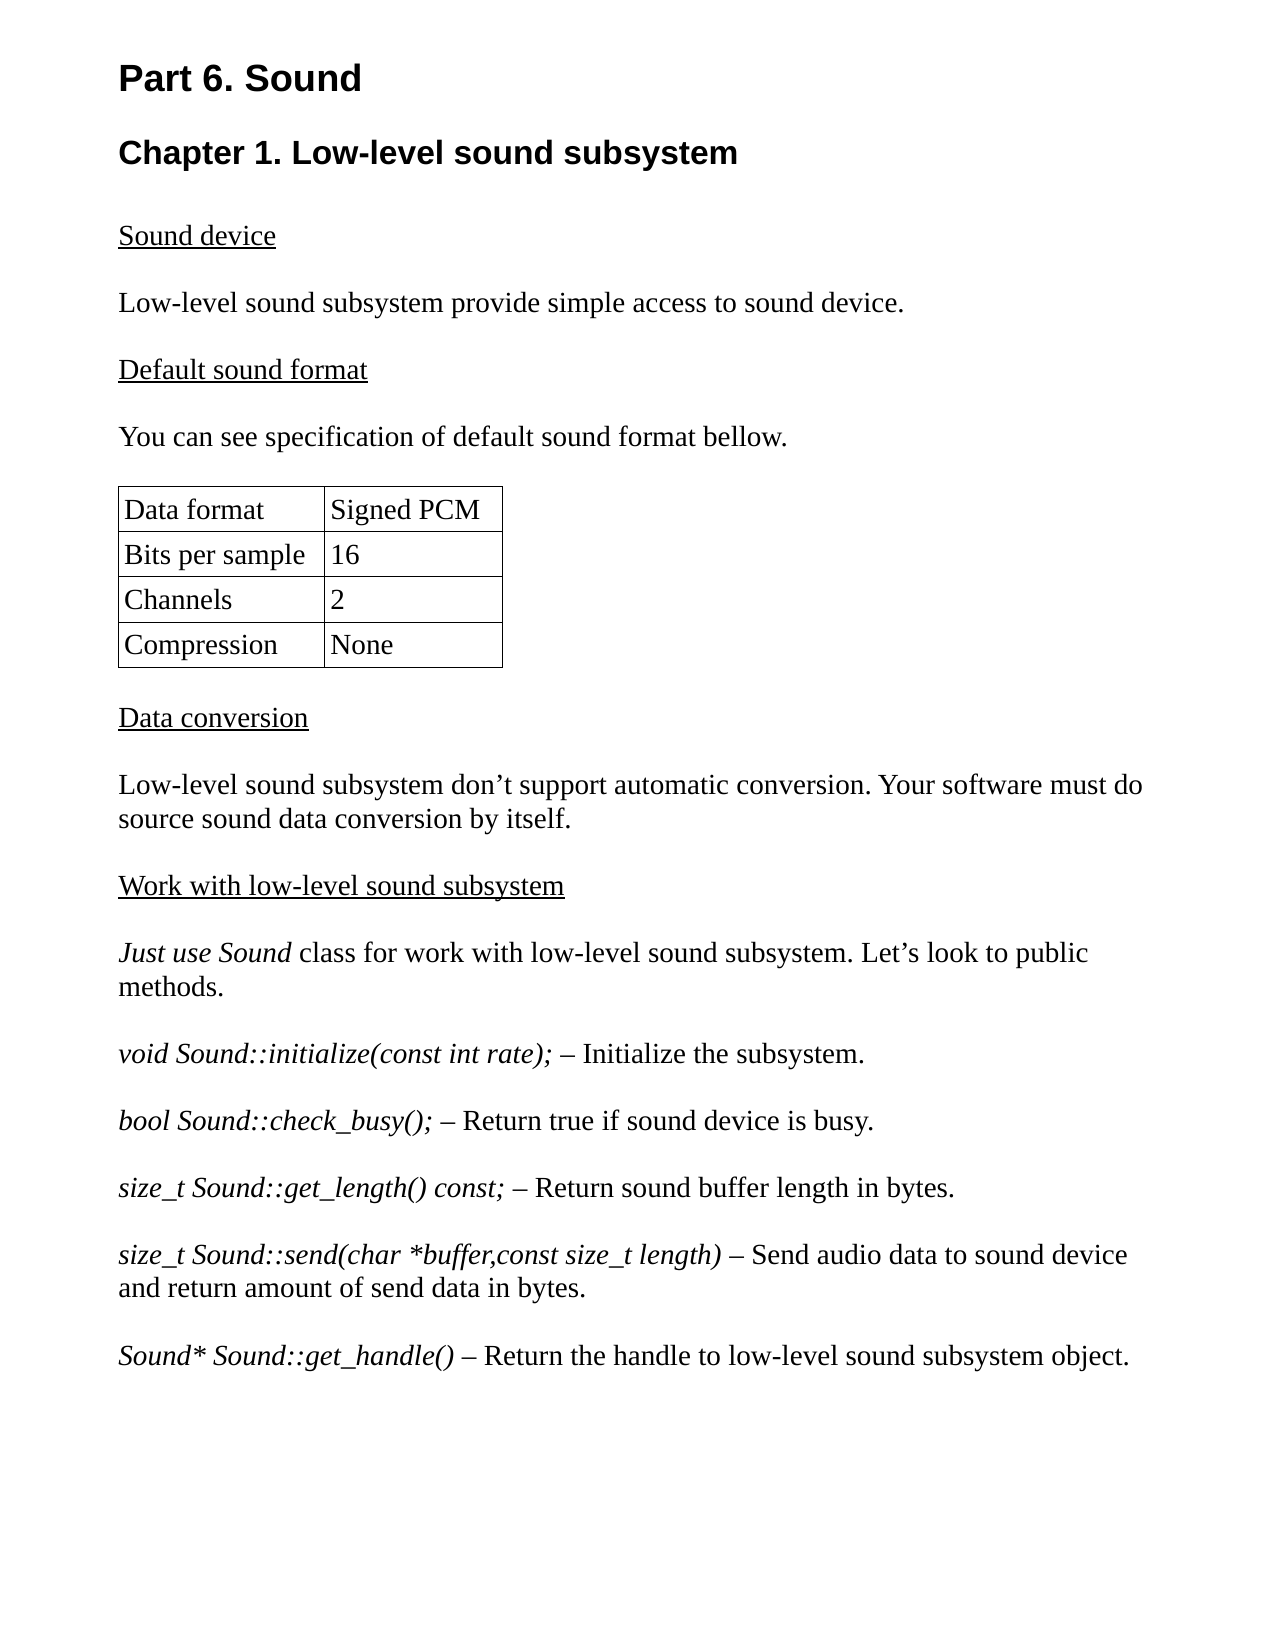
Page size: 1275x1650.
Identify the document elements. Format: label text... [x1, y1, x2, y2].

text You can see specification of default sound format bellow. [118, 419, 1157, 453]
table_cell Compression [119, 623, 324, 667]
text Just use Sound class for work with low-level sound subsystem. Let’s look to public methods. [118, 935, 1157, 1002]
subtitle Chapter 1. Low-level sound subsystem [118, 133, 1157, 172]
text Sound device [118, 218, 1157, 251]
text Default sound format [118, 352, 1157, 386]
text size_t Sound::get_length() const; – Return sound buffer length in bytes. [118, 1170, 1157, 1203]
text Data conversion [118, 700, 1157, 734]
table_header Signed PCM [325, 487, 502, 531]
text Work with low-level sound subsystem [118, 868, 1157, 902]
table_cell 16 [325, 532, 502, 576]
text Low-level sound subsystem don’t support automatic conversion. Your software must do source sound data conversion by itself. [118, 767, 1157, 834]
table_cell Bits per sample [119, 532, 324, 576]
table_cell 2 [325, 577, 502, 622]
text bool Sound::check_busy(); – Return true if sound device is busy. [118, 1103, 1157, 1136]
text Sound* Sound::get_handle() – Return the handle to low-level sound subsystem object. [118, 1338, 1157, 1371]
text size_t Sound::send(char *buffer,const size_t length) – Send audio data to sound device and return amount of send data in bytes. [118, 1237, 1157, 1304]
text void Sound::initialize(const int rate); – Initialize the subsystem. [118, 1036, 1157, 1069]
subtitle Part 6. Sound [118, 56, 1157, 100]
text Low-level sound subsystem provide simple access to sound device. [118, 285, 1157, 318]
table_cell None [325, 623, 502, 667]
table_header Data format [119, 487, 324, 531]
table_cell Channels [119, 577, 324, 622]
